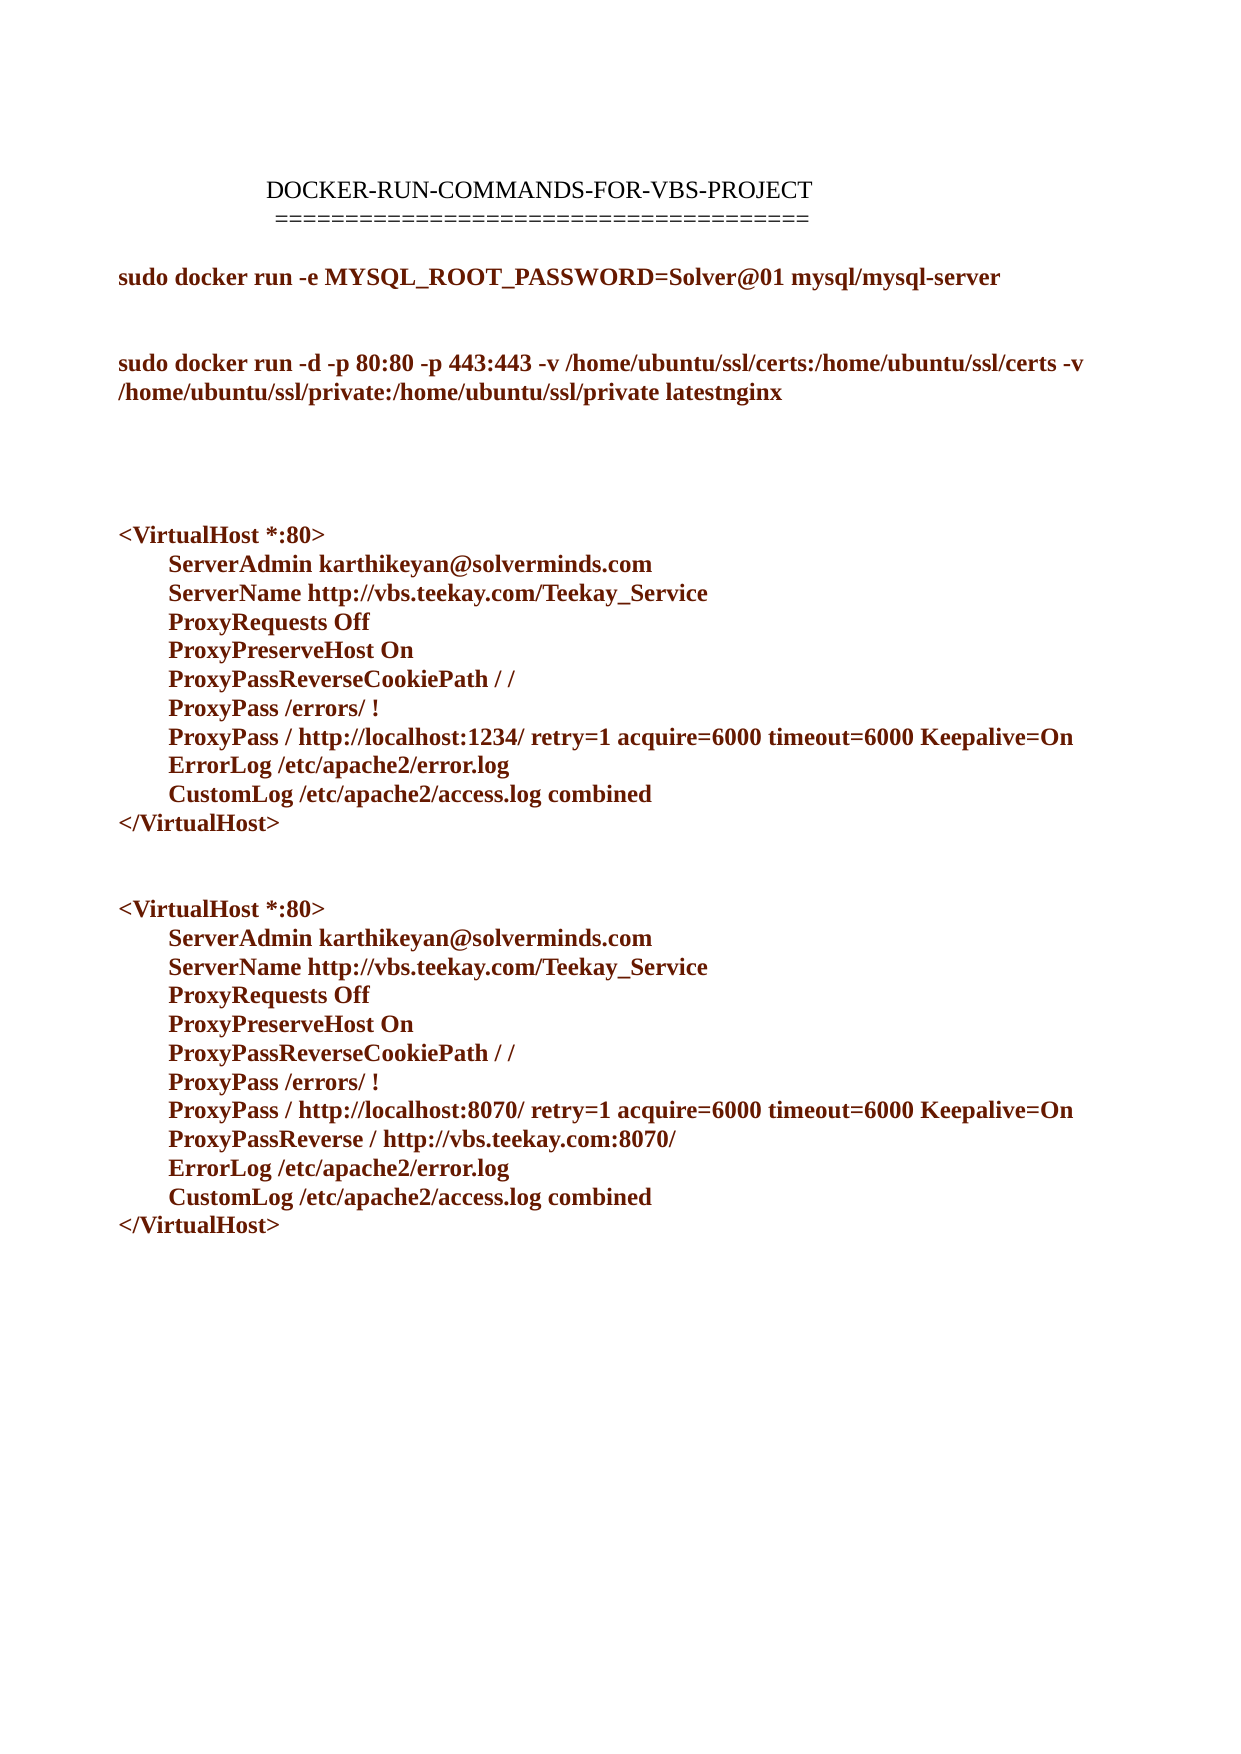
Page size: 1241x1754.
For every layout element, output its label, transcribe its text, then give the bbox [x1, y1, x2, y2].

text DOCKER-RUN-COMMANDS-FOR-VBS-PROJECT [118, 176, 1122, 204]
text ProxyPass / http://localhost:8070/ retry=1 acquire=6000 timeout=6000 Keepalive=On [118, 1096, 1122, 1124]
text ProxyRequests Off [118, 607, 1122, 636]
text ServerAdmin karthikeyan@solverminds.com [118, 549, 1122, 578]
text ProxyPass / http://localhost:1234/ retry=1 acquire=6000 timeout=6000 Keepalive=On [118, 722, 1122, 751]
text ProxyPreserveHost On [118, 636, 1122, 664]
text ProxyPassReverseCookiePath / / [118, 664, 1122, 693]
text ProxyPassReverse / http://vbs.teekay.com:8070/ [118, 1124, 1122, 1153]
text ====================================== [118, 204, 1122, 233]
text sudo docker run -d -p 80:80 -p 443:443 -v /home/ubuntu/ssl/certs:/home/ubuntu/ssl/certs -v /home/ubuntu/ssl/private:/home/ubuntu/ssl/private latestnginx [118, 348, 1122, 406]
text ErrorLog /etc/apache2/error.log [118, 1153, 1122, 1182]
text ProxyPass /errors/ ! [118, 693, 1122, 722]
text ServerName http://vbs.teekay.com/Teekay_Service [118, 578, 1122, 607]
text </VirtualHost> [118, 1211, 1122, 1239]
text CustomLog /etc/apache2/access.log combined [118, 779, 1122, 808]
text ServerAdmin karthikeyan@solverminds.com [118, 923, 1122, 952]
text ProxyPreserveHost On [118, 1009, 1122, 1038]
text </VirtualHost> [118, 808, 1122, 837]
text ProxyRequests Off [118, 981, 1122, 1009]
text sudo docker run -e MYSQL_ROOT_PASSWORD=Solver@01 mysql/mysql-server [118, 262, 1122, 291]
text ProxyPass /errors/ ! [118, 1067, 1122, 1096]
text ProxyPassReverseCookiePath / / [118, 1038, 1122, 1067]
text CustomLog /etc/apache2/access.log combined [118, 1182, 1122, 1211]
text ServerName http://vbs.teekay.com/Teekay_Service [118, 952, 1122, 981]
text <VirtualHost *:80> [118, 521, 1122, 549]
text ErrorLog /etc/apache2/error.log [118, 751, 1122, 779]
text <VirtualHost *:80> [118, 894, 1122, 923]
